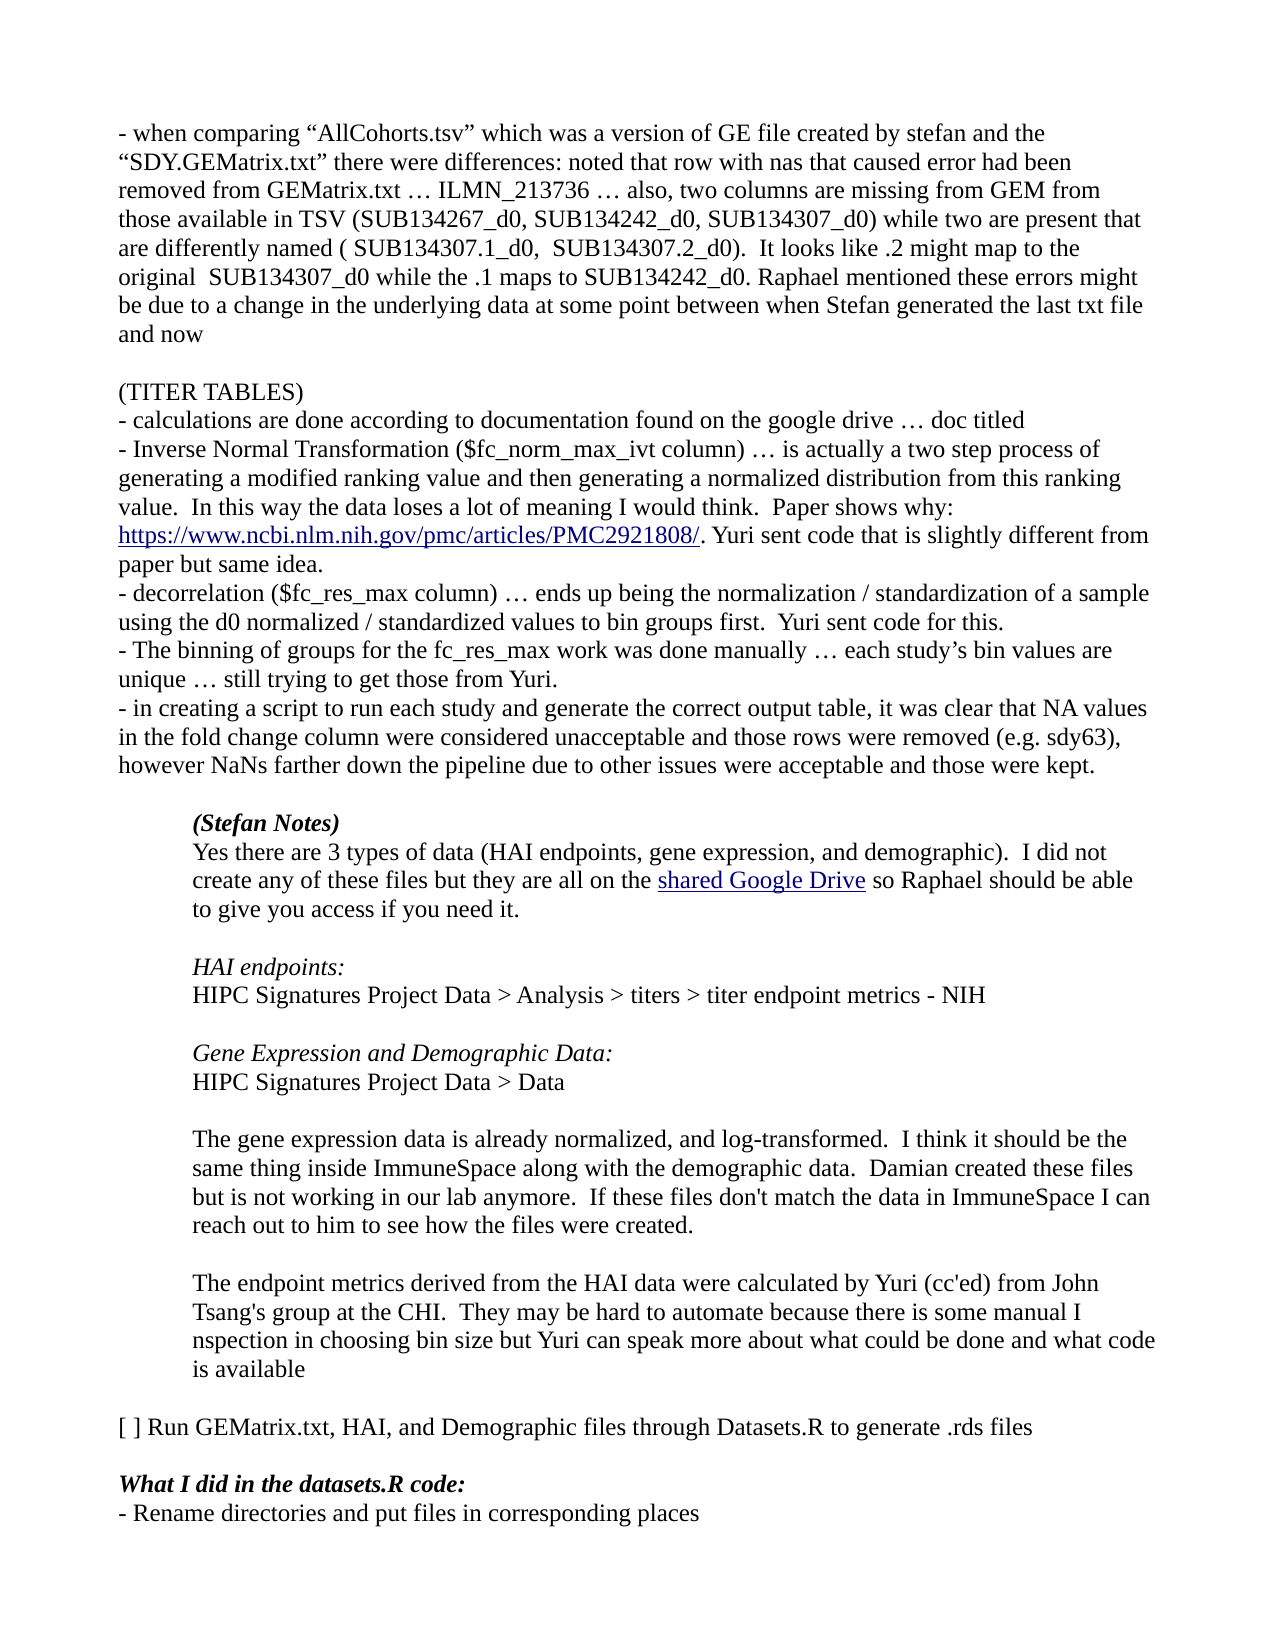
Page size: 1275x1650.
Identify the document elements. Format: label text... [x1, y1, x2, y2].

text - The binning of groups for the fc_res_max work was done manually … each study’s bin values are unique … still trying to get those from Yuri. [118, 636, 1157, 693]
text What I did in the datasets.R code: [118, 1469, 1157, 1498]
text - in creating a script to run each study and generate the correct output table, it was clear that NA values in the fold change column were considered unacceptable and those rows were removed (e.g. sdy63), however NaNs farther down the pipeline due to other issues were acceptable and those were kept. [118, 693, 1157, 779]
text HIPC Signatures Project Data > Data [118, 1067, 1157, 1096]
text (TITER TABLES) [118, 377, 1157, 406]
text The gene expression data is already normalized, and log-transformed. I think it should be the same thing inside ImmuneSpace along with the demographic data. Damian created these files but is not working in our lab anymore. If these files don't match the data in ImmuneSpace I can reach out to him to see how the files were created. [118, 1124, 1157, 1239]
text (Stefan Notes) [118, 808, 1157, 837]
text - when comparing “AllCohorts.tsv” which was a version of GE file created by stefan and the “SDY.GEMatrix.txt” there were differences: noted that row with nas that caused error had been removed from GEMatrix.txt … ILMN_213736 … also, two columns are missing from GEM from those available in TSV (SUB134267_d0, SUB134242_d0, SUB134307_d0) while two are present that are differently named ( SUB134307.1_d0, SUB134307.2_d0). It looks like .2 might map to the original SUB134307_d0 while the .1 maps to SUB134242_d0. Raphael mentioned these errors might be due to a change in the underlying data at some point between when Stefan generated the last txt file and now [118, 118, 1157, 348]
text [ ] Run GEMatrix.txt, HAI, and Demographic files through Datasets.R to generate .rds files [118, 1412, 1157, 1441]
text HAI endpoints: [118, 952, 1157, 981]
text Gene Expression and Demographic Data: [118, 1038, 1157, 1067]
text - Inverse Normal Transformation ($fc_norm_max_ivt column) … is actually a two step process of generating a modified ranking value and then generating a normalized distribution from this ranking value. In this way the data loses a lot of meaning I would think. Paper shows why: https://www.ncbi.nlm.nih.gov/pmc/articles/PMC2921808/. Yuri sent code that is slightly different from paper but same idea. [118, 434, 1157, 578]
text Yes there are 3 types of data (HAI endpoints, gene expression, and demographic). I did not create any of these files but they are all on the shared Google Drive so Raphael should be able to give you access if you need it. [118, 837, 1157, 923]
text HIPC Signatures Project Data > Analysis > titers > titer endpoint metrics - NIH [118, 981, 1157, 1009]
text - Rename directories and put files in corresponding places [118, 1498, 1157, 1527]
text The endpoint metrics derived from the HAI data were calculated by Yuri (cc'ed) from John Tsang's group at the CHI. They may be hard to automate because there is some manual I nspection in choosing bin size but Yuri can speak more about what could be done and what code is available [118, 1268, 1157, 1383]
text - calculations are done according to documentation found on the google drive … doc titled [118, 406, 1157, 434]
text - decorrelation ($fc_res_max column) … ends up being the normalization / standardization of a sample using the d0 normalized / standardized values to bin groups first. Yuri sent code for this. [118, 578, 1157, 636]
